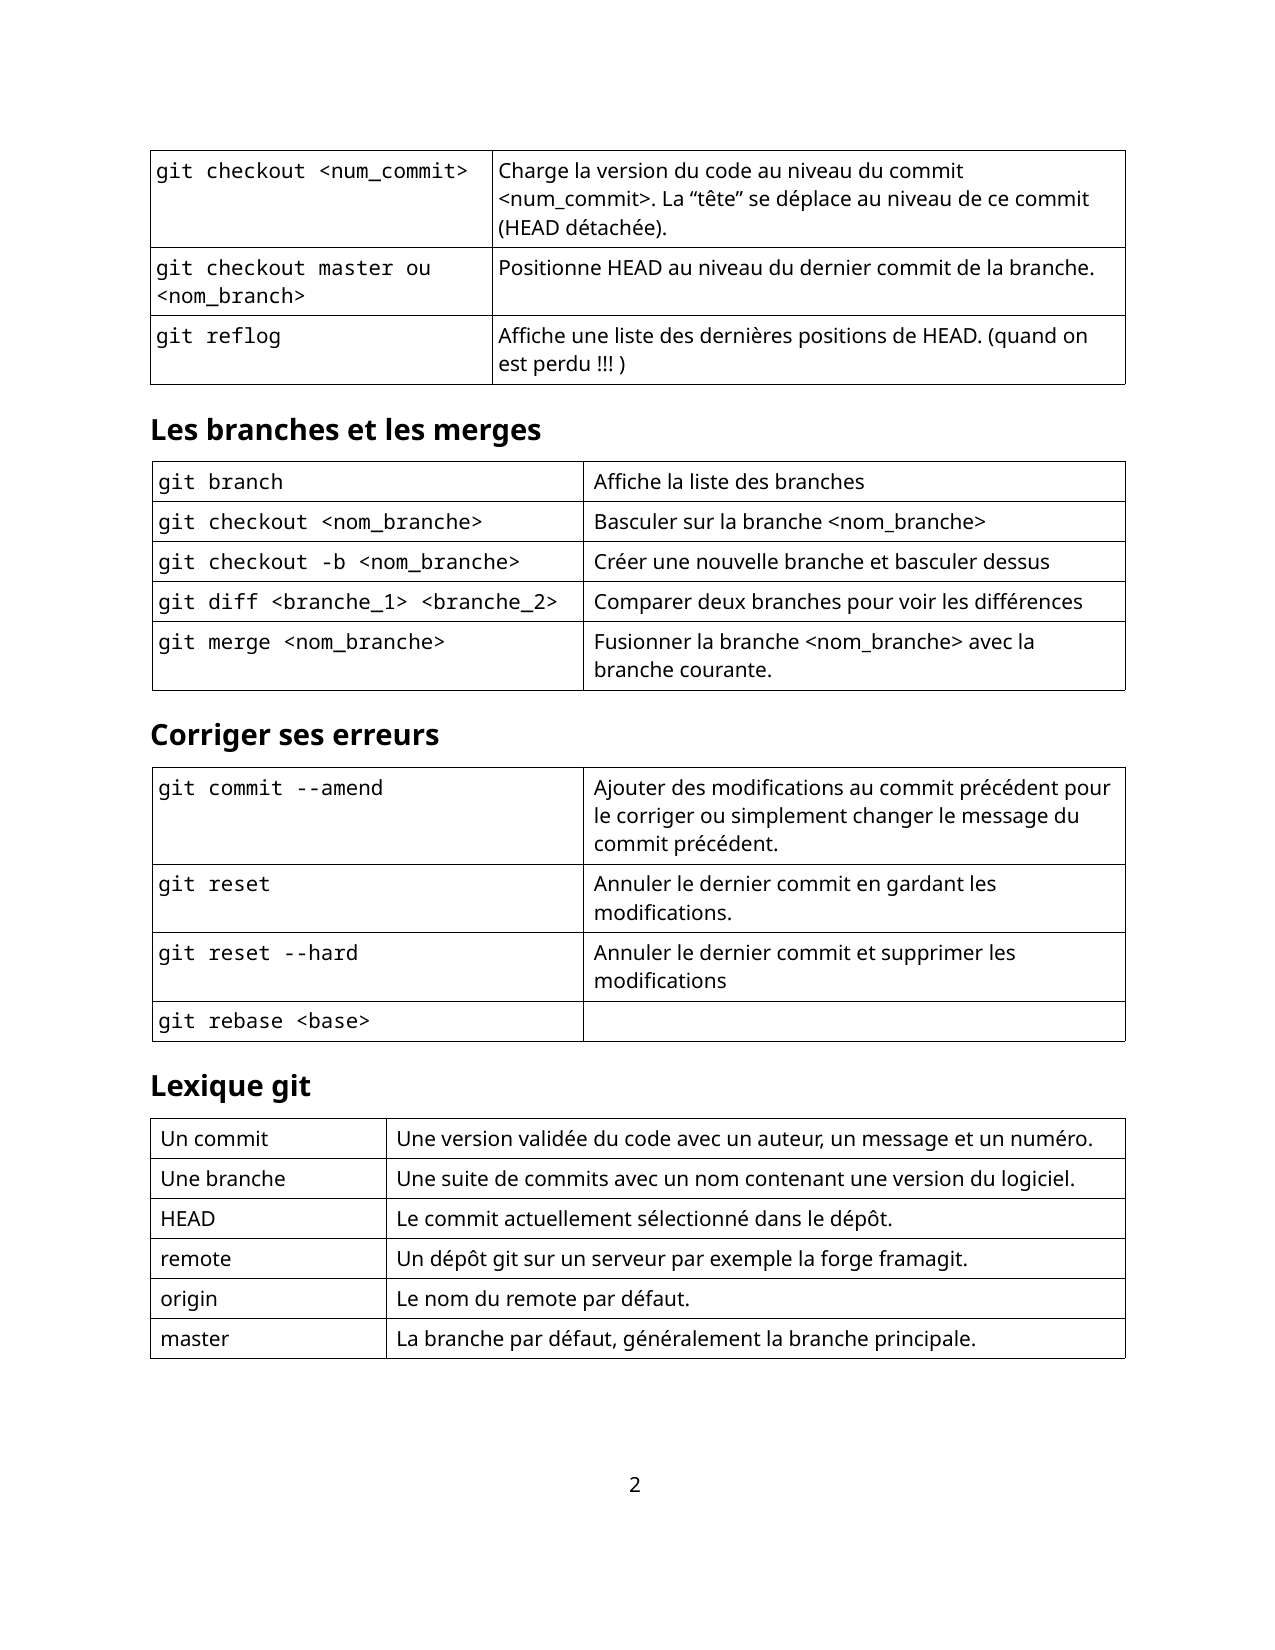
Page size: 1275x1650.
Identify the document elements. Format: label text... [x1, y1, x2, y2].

table_header git commit --amend [153, 768, 583, 864]
table_cell origin [151, 1279, 386, 1318]
table_cell Créer une nouvelle branche et basculer dessus [584, 542, 1125, 581]
table_cell Positionne HEAD au niveau du dernier commit de la branche. [493, 248, 1125, 315]
table_header git branch [153, 462, 583, 501]
table_cell Annuler le dernier commit en gardant les modifications. [584, 865, 1125, 932]
table_header Un commit [151, 1119, 386, 1158]
table_cell git merge <nom_branche> [153, 622, 583, 689]
table_cell [584, 1002, 1125, 1041]
table_header Une version validée du code avec un auteur, un message et un numéro. [387, 1119, 1125, 1158]
table_cell master [151, 1319, 386, 1358]
table_cell git rebase <base> [153, 1002, 583, 1041]
table_cell git reset --hard [153, 933, 583, 1001]
table_cell Le nom du remote par défaut. [387, 1279, 1125, 1318]
table_cell git checkout <num_commit> [151, 151, 492, 247]
subtitle Les branches et les merges [150, 409, 1125, 448]
table_header Affiche la liste des branches [584, 462, 1125, 501]
table_cell Une suite de commits avec un nom contenant une version du logiciel. [387, 1159, 1125, 1198]
table_cell git reset [153, 865, 583, 932]
table_cell git diff <branche_1> <branche_2> [153, 582, 583, 621]
table_cell Une branche [151, 1159, 386, 1198]
table_cell Basculer sur la branche <nom_branche> [584, 502, 1125, 541]
table_cell git checkout -b <nom_branche> [153, 542, 583, 581]
table_cell git checkout master ou <nom_branch> [151, 248, 492, 315]
table_cell Annuler le dernier commit et supprimer les modifications [584, 933, 1125, 1001]
table_header Ajouter des modifications au commit précédent pour le corriger ou simplement changer le message du commit précédent. [584, 768, 1125, 864]
table_cell remote [151, 1239, 386, 1278]
table_cell Le commit actuellement sélectionné dans le dépôt. [387, 1199, 1125, 1238]
table_cell Un dépôt git sur un serveur par exemple la forge framagit. [387, 1239, 1125, 1278]
table_cell La branche par défaut, généralement la branche principale. [387, 1319, 1125, 1358]
table_cell Comparer deux branches pour voir les différences [584, 582, 1125, 621]
subtitle Corriger ses erreurs [150, 714, 1125, 754]
table_cell Fusionner la branche <nom_branche> avec la branche courante. [584, 622, 1125, 689]
table_cell Charge la version du code au niveau du commit <num_commit>. La “tête” se déplace au niveau de ce commit (HEAD détachée). [493, 151, 1125, 247]
subtitle Lexique git [150, 1066, 1125, 1105]
table_cell Affiche une liste des dernières positions de HEAD. (quand on est perdu !!! ) [493, 316, 1125, 384]
table_cell HEAD [151, 1199, 386, 1238]
table_cell git reflog [151, 316, 492, 384]
table_cell git checkout <nom_branche> [153, 502, 583, 541]
